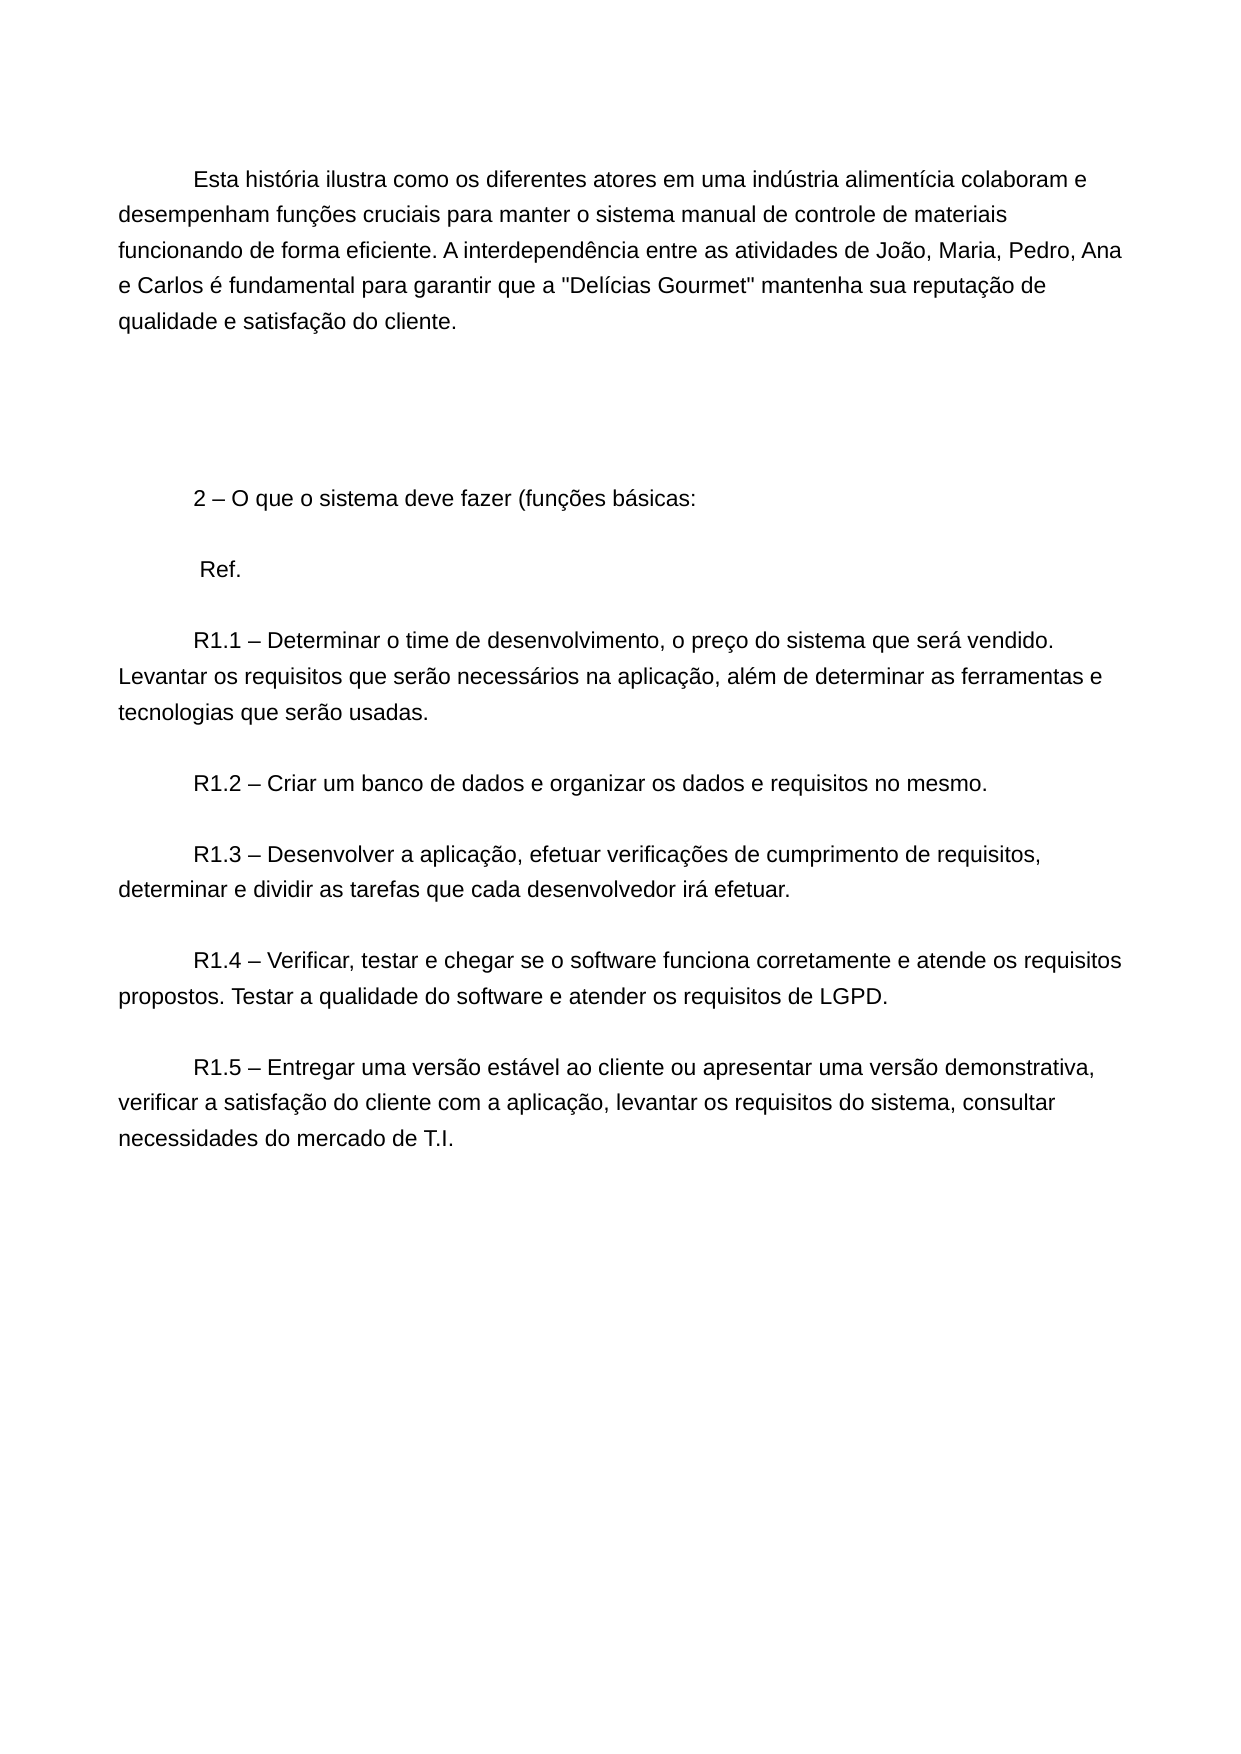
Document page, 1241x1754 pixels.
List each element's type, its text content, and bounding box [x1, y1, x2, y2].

text R1.5 – Entregar uma versão estável ao cliente ou apresentar uma versão demonstrativa, verificar a satisfação do cliente com a aplicação, levantar os requisitos do sistema, consultar necessidades do mercado de T.I. [118, 1054, 1122, 1151]
text Esta história ilustra como os diferentes atores em uma indústria alimentícia colaboram e desempenham funções cruciais para manter o sistema manual de controle de materiais funcionando de forma eficiente. A interdependência entre as atividades de João, Maria, Pedro, Ana e Carlos é fundamental para garantir que a "Delícias Gourmet" mantenha sua reputação de qualidade e satisfação do cliente. [118, 166, 1122, 334]
text R1.3 – Desenvolver a aplicação, efetuar verificações de cumprimento de requisitos, determinar e dividir as tarefas que cada desenvolvedor irá efetuar. [118, 841, 1122, 902]
text R1.4 – Verificar, testar e chegar se o software funciona corretamente e atende os requisitos propostos. Testar a qualidade do software e atender os requisitos de LGPD. [118, 947, 1122, 1009]
text R1.2 – Criar um banco de dados e organizar os dados e requisitos no mesmo. [118, 769, 1122, 796]
text Ref. [118, 556, 1122, 583]
text 2 – O que o sistema deve fazer (funções básicas: [118, 485, 1122, 512]
text R1.1 – Determinar o time de desenvolvimento, o preço do sistema que será vendido. Levantar os requisitos que serão necessários na aplicação, além de determinar as ferramentas e tecnologias que serão usadas. [118, 627, 1122, 725]
